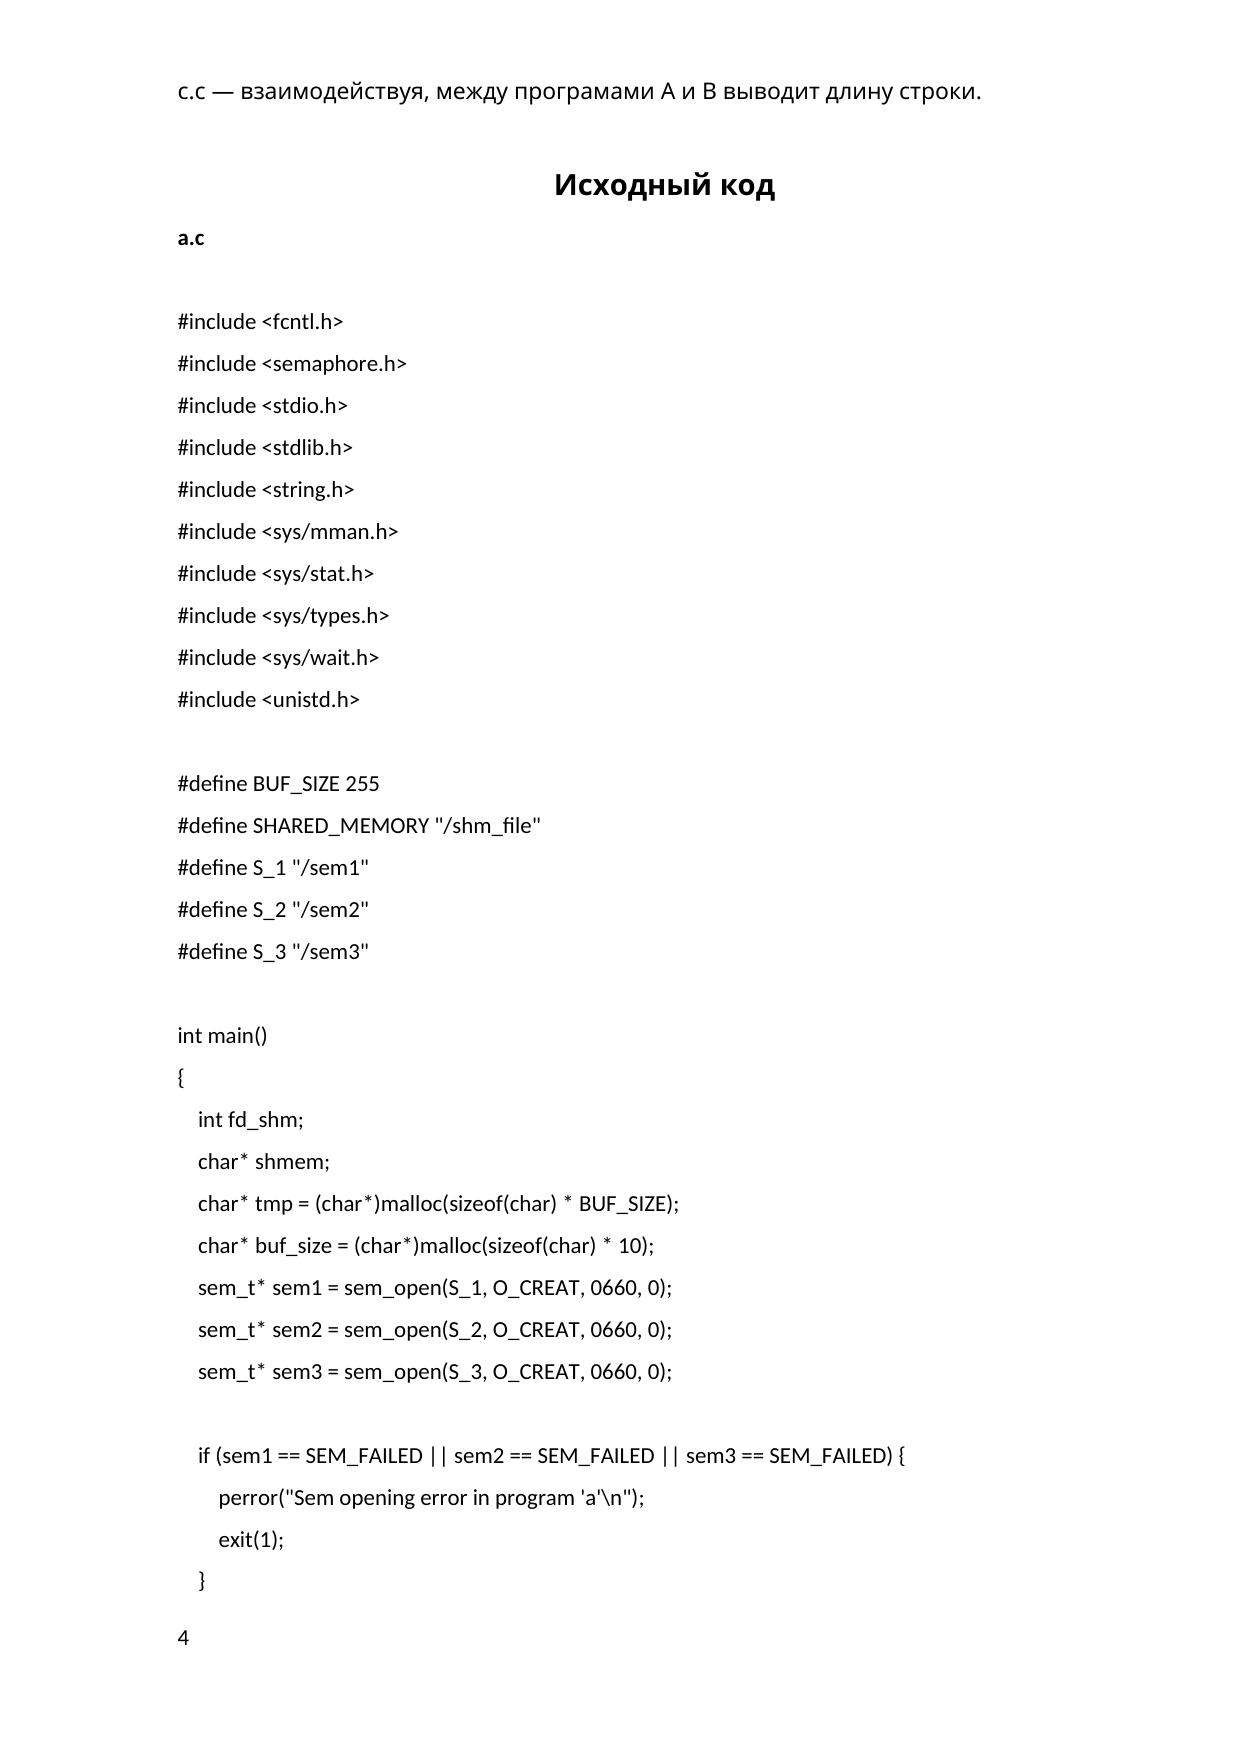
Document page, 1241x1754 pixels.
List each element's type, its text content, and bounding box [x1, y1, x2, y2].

text char* buf_size = (char*)malloc(sizeof(char) * 10); [177, 1231, 1152, 1259]
text #include <sys/types.h> [177, 601, 1152, 629]
text #include <unistd.h> [177, 685, 1152, 713]
text sem_t* sem2 = sem_open(S_2, O_CREAT, 0660, 0); [177, 1315, 1152, 1343]
text #define S_2 "/sem2" [177, 895, 1152, 923]
text { [177, 1063, 1152, 1091]
text perror("Sem opening error in program 'a'\n"); [177, 1483, 1152, 1511]
text #define S_3 "/sem3" [177, 937, 1152, 965]
text sem_t* sem3 = sem_open(S_3, O_CREAT, 0660, 0); [177, 1357, 1152, 1385]
text #include <semaphore.h> [177, 349, 1152, 377]
text #define BUF_SIZE 255 [177, 769, 1152, 797]
text char* shmem; [177, 1147, 1152, 1175]
text #define SHARED_MEMORY "/shm_file" [177, 811, 1152, 839]
text #include <fcntl.h> [177, 307, 1152, 335]
text c.c — взаимодействуя, между програмами A и B выводит длину строки. [177, 75, 1152, 106]
text sem_t* sem1 = sem_open(S_1, O_CREAT, 0660, 0); [177, 1273, 1152, 1301]
text #include <stdlib.h> [177, 433, 1152, 461]
text #include <sys/wait.h> [177, 643, 1152, 671]
text #include <string.h> [177, 475, 1152, 503]
text #include <sys/mman.h> [177, 517, 1152, 545]
text int main() [177, 1021, 1152, 1049]
text exit(1); [177, 1525, 1152, 1553]
text #include <stdio.h> [177, 391, 1152, 419]
text #define S_1 "/sem1" [177, 853, 1152, 881]
text char* tmp = (char*)malloc(sizeof(char) * BUF_SIZE); [177, 1189, 1152, 1217]
text a.c [177, 223, 1152, 251]
text } [177, 1567, 1152, 1595]
text Исходный код [177, 164, 1152, 203]
text int fd_shm; [177, 1105, 1152, 1133]
text #include <sys/stat.h> [177, 559, 1152, 587]
text if (sem1 == SEM_FAILED || sem2 == SEM_FAILED || sem3 == SEM_FAILED) { [177, 1441, 1152, 1469]
